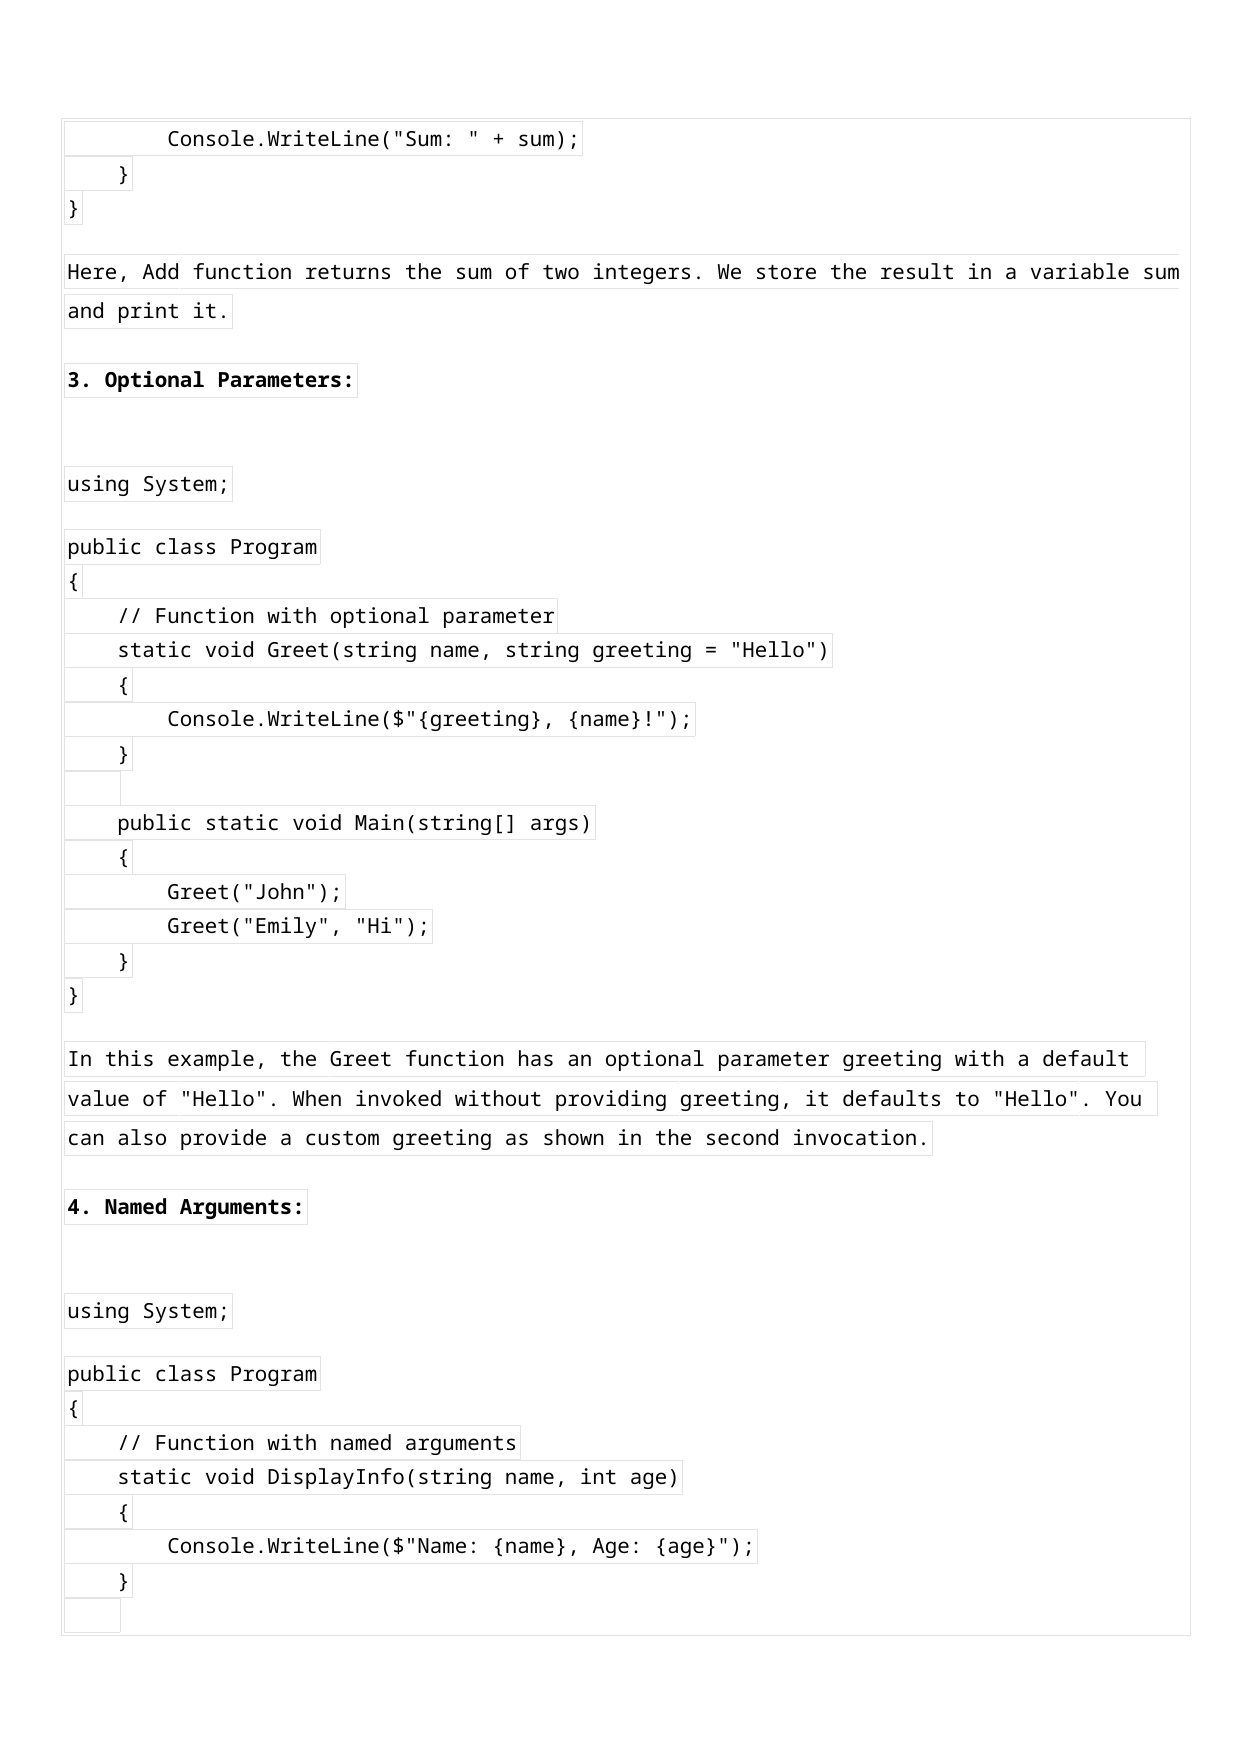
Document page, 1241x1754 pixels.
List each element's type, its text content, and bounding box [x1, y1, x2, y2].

text [133, 1560, 1190, 1597]
text } [65, 737, 132, 770]
text static void DisplayInfo(string name, int age) [65, 1461, 682, 1491]
text Console.WriteLine($"Name: {name}, Age: {age}"); [133, 1525, 1190, 1560]
text { [65, 841, 132, 871]
text Console.WriteLine($"{greeting}, {name}!"); [133, 698, 1190, 733]
text [133, 153, 1190, 187]
text { [65, 668, 132, 698]
text Greet("Emily", "Hi"); [346, 905, 1190, 940]
text Console.WriteLine("Sum: " + sum); [62, 119, 1190, 153]
text public static void Main(string[] args) [65, 806, 595, 836]
text } [65, 157, 132, 187]
text using System; [62, 463, 1190, 501]
text // Function with optional parameter [83, 595, 1190, 629]
text } [65, 979, 82, 1012]
text // Function with named arguments [83, 1422, 1190, 1456]
subtitle 3. Optional Parameters: [62, 359, 1190, 397]
text // Function with optional parameter [65, 599, 557, 629]
text } [65, 1564, 132, 1597]
text [133, 940, 1190, 974]
text Greet("John"); [65, 875, 345, 905]
text [133, 836, 1190, 871]
text // Function with named arguments [65, 1426, 520, 1456]
text } [65, 191, 82, 224]
text Console.WriteLine($"Name: {name}, Age: {age}"); [65, 1530, 757, 1560]
text { [65, 1392, 82, 1422]
text public class Program [62, 1353, 1190, 1387]
text [133, 733, 1190, 771]
text public class Program [62, 526, 1190, 561]
subtitle 4. Named Arguments: [62, 1186, 1190, 1224]
text static void Greet(string name, string greeting = "Hello") [65, 634, 832, 664]
text [83, 1387, 1190, 1422]
text { [65, 565, 82, 595]
text static void Greet(string name, string greeting = "Hello") [558, 629, 1190, 664]
text Console.WriteLine($"{greeting}, {name}!"); [65, 703, 695, 733]
text [133, 664, 1190, 698]
text public static void Main(string[] args) [121, 802, 1190, 836]
text In this example, the Greet function has an optional parameter greeting with a default value of "Hello". When invoked without providing greeting, it defaults to "Hello". You can also provide a custom greeting as shown in the second invocation. [62, 1038, 1190, 1155]
text Here, Add function returns the sum of two integers. We store the result in a variable sum and print it. [62, 251, 1190, 328]
text [133, 1491, 1190, 1525]
text static void Greet(string name, string greeting = "Hello") [65, 629, 557, 633]
text [83, 561, 1190, 595]
text Greet("Emily", "Hi"); [65, 910, 432, 940]
text { [65, 1495, 132, 1525]
text [83, 974, 1190, 1012]
text Greet("John"); [133, 871, 1190, 905]
text [83, 187, 1190, 224]
text using System; [62, 1290, 1190, 1328]
text static void DisplayInfo(string name, int age) [521, 1456, 1190, 1491]
text } [65, 944, 132, 974]
